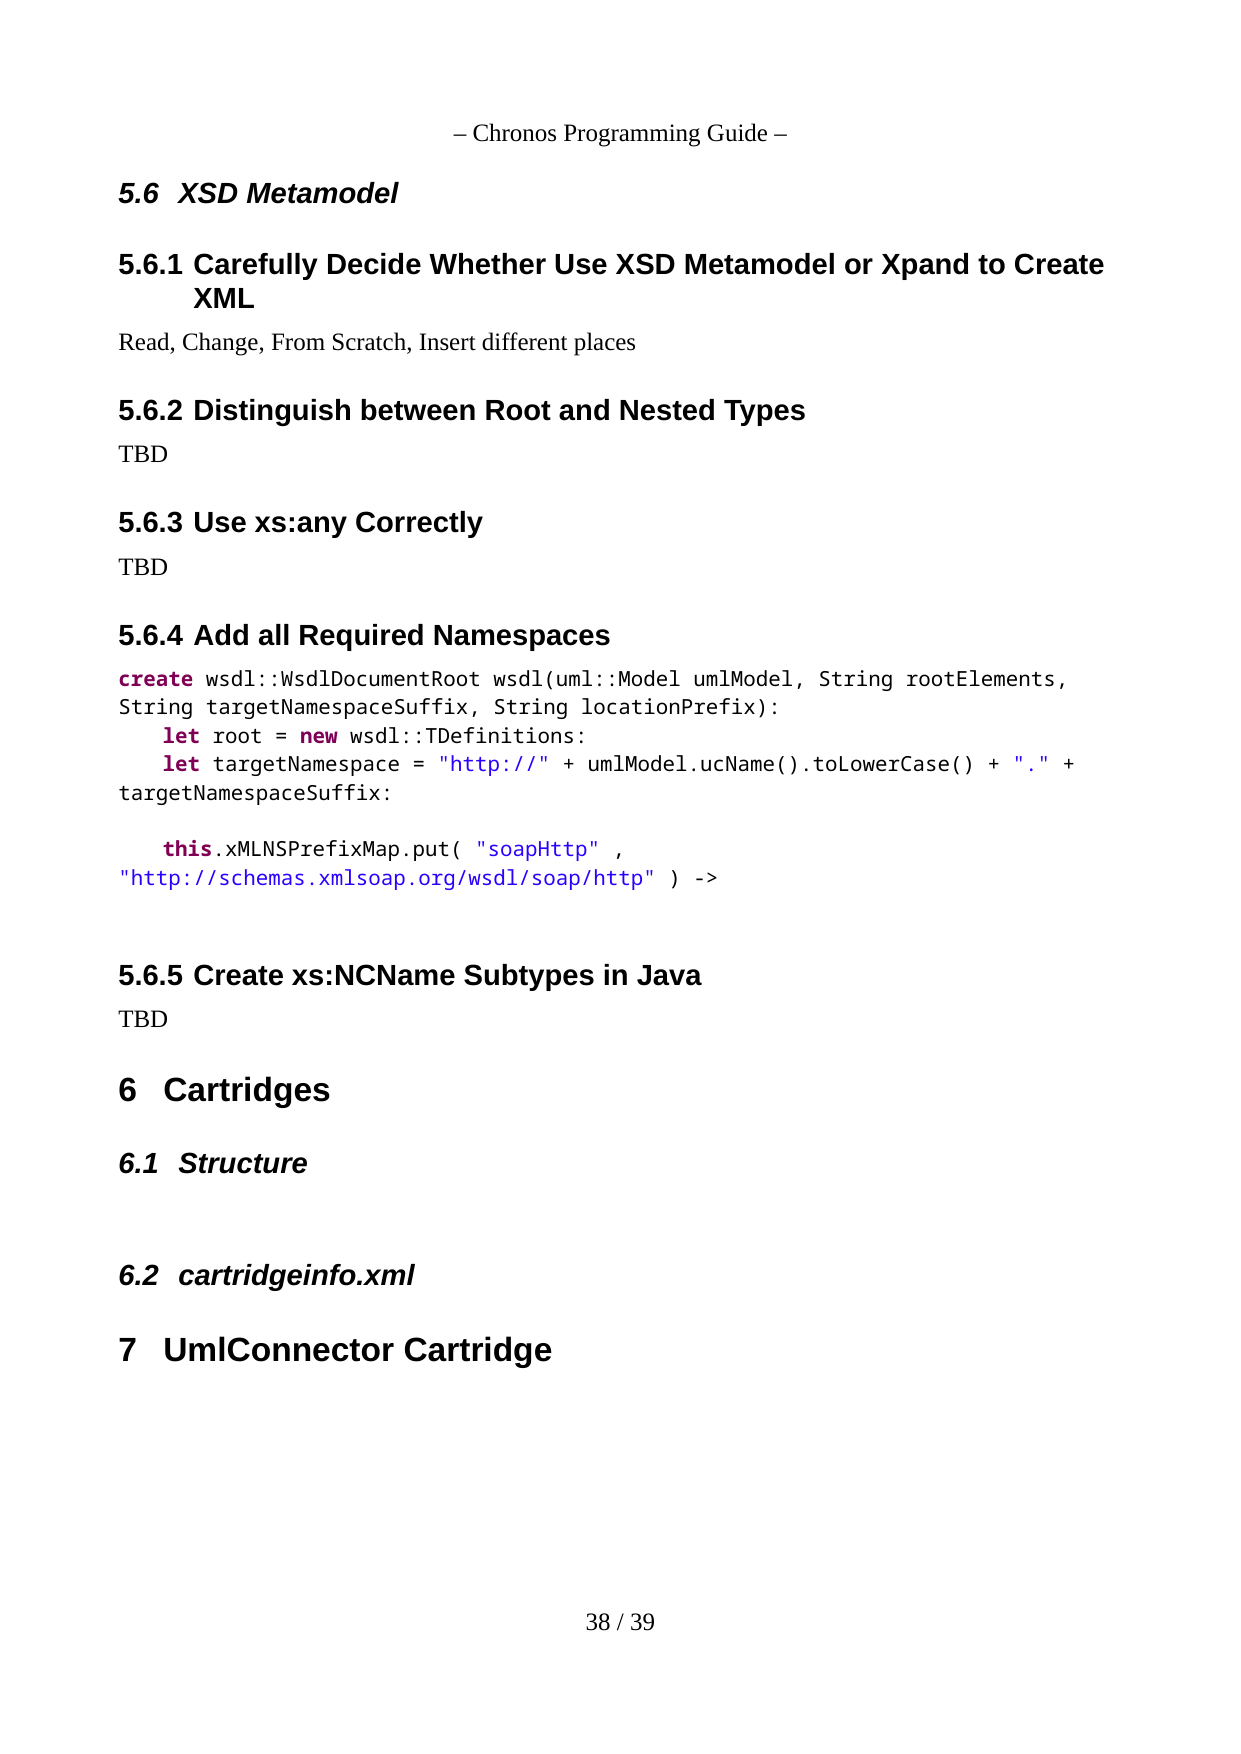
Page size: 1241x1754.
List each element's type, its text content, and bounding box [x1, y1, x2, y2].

subtitle Cartridges [118, 1070, 1122, 1108]
subtitle UmlConnector Cartridge [118, 1329, 1122, 1368]
subtitle Create xs:NCName Subtypes in Java [118, 958, 1122, 991]
subtitle Structure [118, 1146, 1122, 1179]
subtitle Add all Required Namespaces [118, 618, 1122, 651]
text TBD [118, 552, 1122, 580]
text Read, Change, From Scratch, Insert different places [118, 327, 1122, 356]
subtitle cartridgeinfo.xml [118, 1258, 1122, 1292]
text this.xMLNSPrefixMap.put( "soapHttp" , "http://schemas.xmlsoap.org/wsdl/soap/http" ) -> [118, 834, 1122, 891]
text TBD [118, 1004, 1122, 1032]
subtitle XSD Metamodel [118, 176, 1122, 210]
subtitle Carefully Decide Whether Use XSD Metamodel or Xpand to Create XML [118, 247, 1122, 314]
subtitle Distinguish between Root and Nested Types [118, 393, 1122, 427]
subtitle Use xs:any Correctly [118, 506, 1122, 539]
text TBD [118, 439, 1122, 468]
text let targetNamespace = "http://" + umlModel.ucName().toLowerCase() + "." + targetNamespaceSuffix: [118, 749, 1122, 806]
text create wsdl::WsdlDocumentRoot wsdl(uml::Model umlModel, String rootElements, String targetNamespaceSuffix, String locationPrefix): [118, 664, 1122, 721]
text let root = new wsdl::TDefinitions: [118, 721, 1122, 749]
